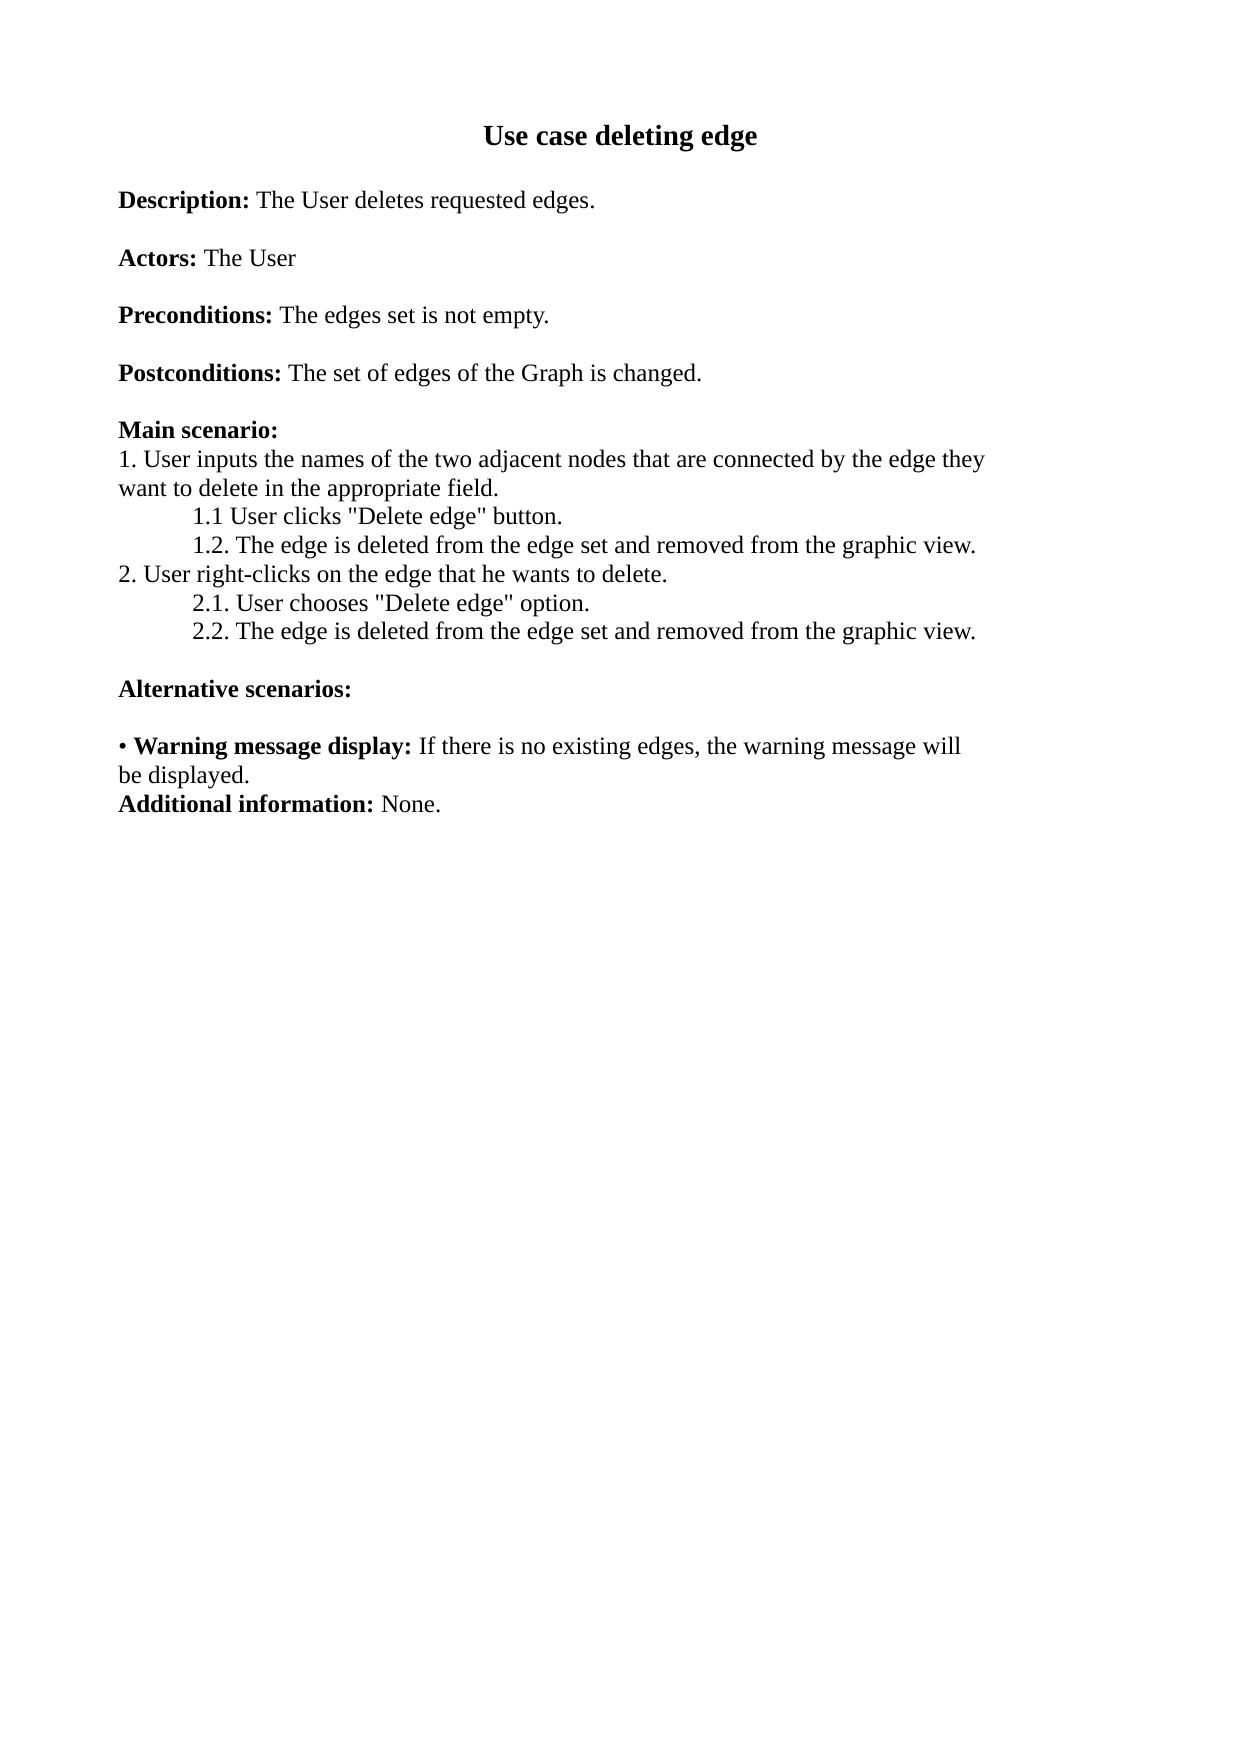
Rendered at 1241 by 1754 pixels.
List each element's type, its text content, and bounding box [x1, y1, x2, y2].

text be displayed. [118, 760, 1122, 789]
text Main scenario: [118, 415, 1122, 444]
text 2.2. The edge is deleted from the edge set and removed from the graphic view. [118, 616, 1122, 645]
text want to delete in the appropriate field. [118, 473, 1122, 501]
text Use case deleting edge [118, 118, 1122, 152]
text 2. User right-clicks on the edge that he wants to delete. [118, 559, 1122, 588]
text Additional information: None. [118, 789, 1122, 818]
text Preconditions: The edges set is not empty. [118, 300, 1122, 329]
text Description: The User deletes requested edges. [118, 185, 1122, 214]
text 2.1. User chooses "Delete edge" option. [118, 588, 1122, 616]
text Actors: The User [118, 243, 1122, 271]
text 1.2. The edge is deleted from the edge set and removed from the graphic view. [118, 530, 1122, 559]
text 1. User inputs the names of the two adjacent nodes that are connected by the edge they [118, 444, 1122, 473]
text Postconditions: The set of edges of the Graph is changed. [118, 358, 1122, 386]
text 1.1 User clicks "Delete edge" button. [118, 501, 1122, 530]
text • Warning message display: If there is no existing edges, the warning message will [118, 731, 1122, 760]
text Alternative scenarios: [118, 674, 1122, 703]
